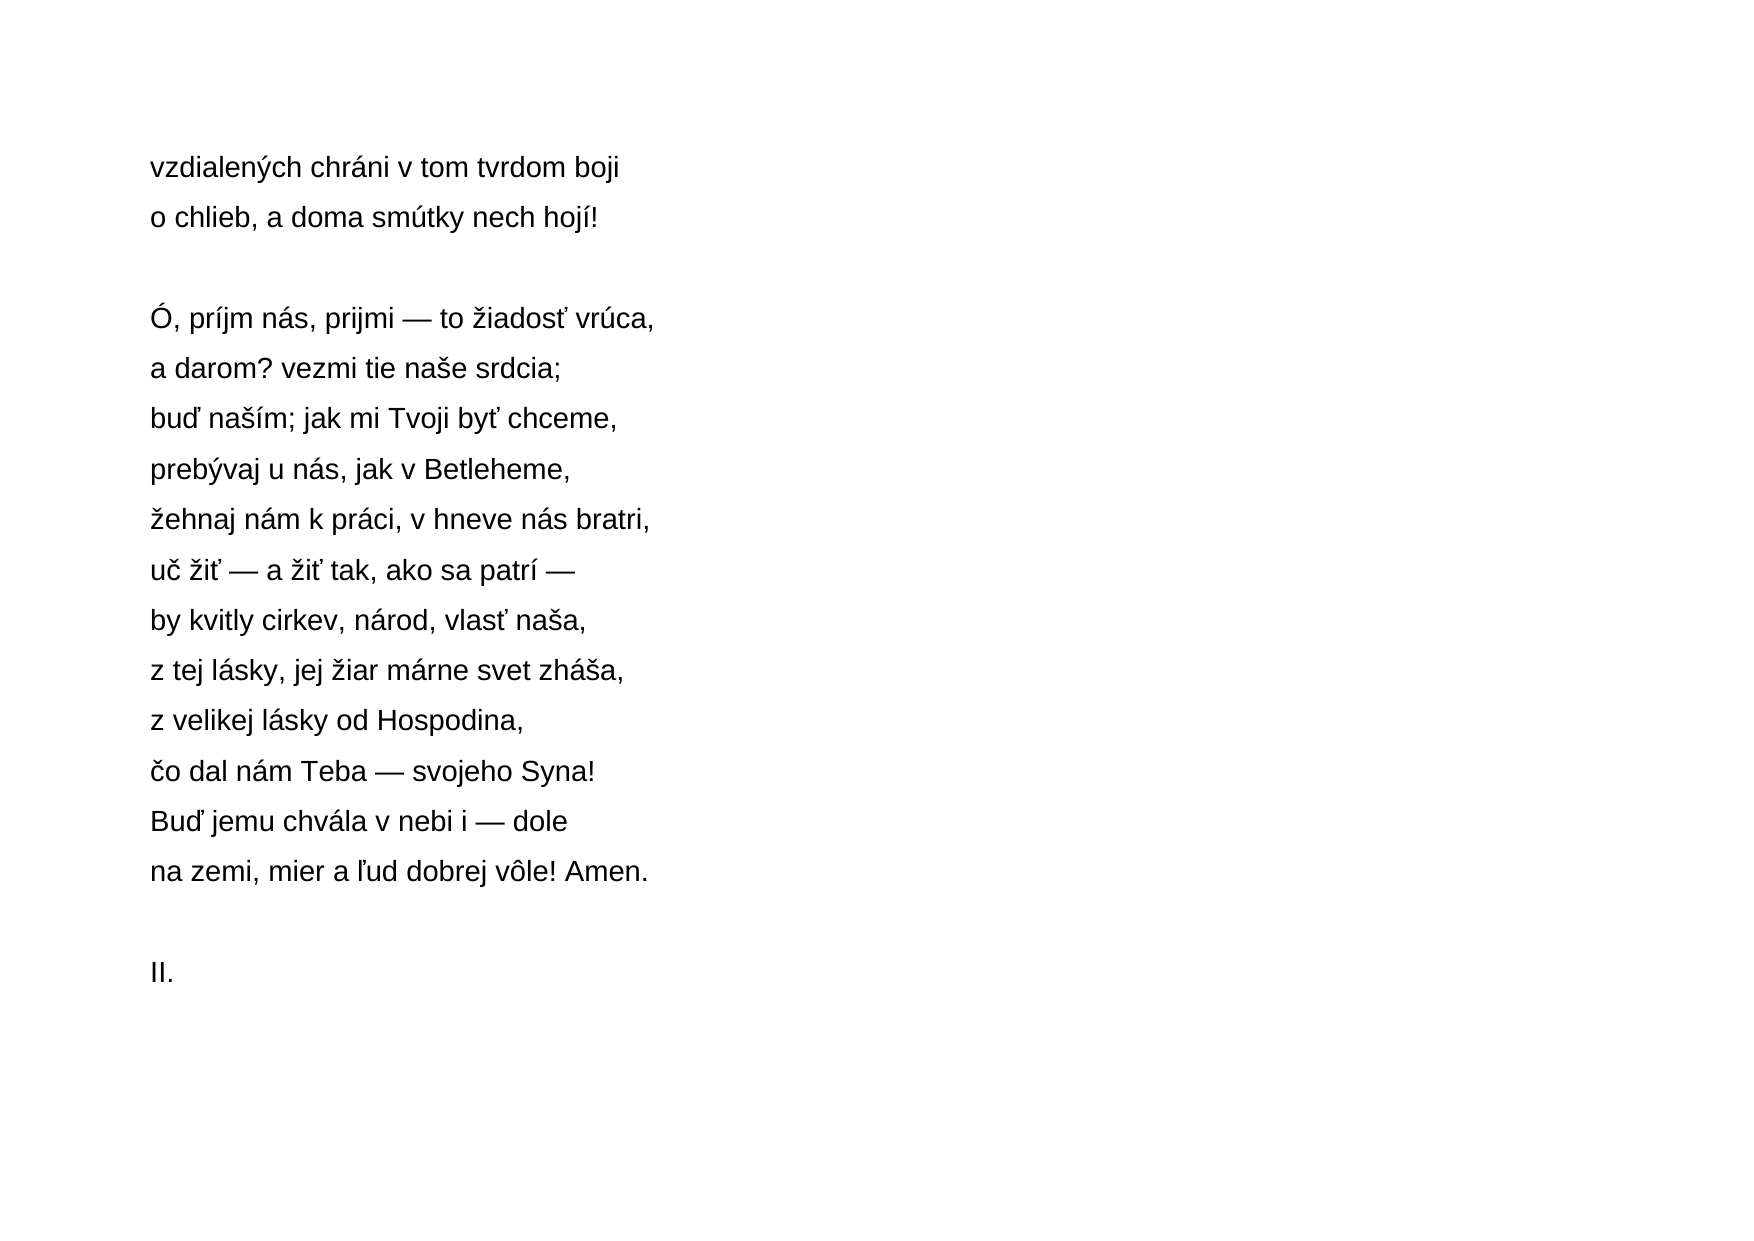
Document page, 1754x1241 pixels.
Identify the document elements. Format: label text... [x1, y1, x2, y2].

text z tej lásky, jej žiar márne svet zháša, [150, 653, 1243, 687]
text uč žiť — a žiť tak, ako sa patrí — [150, 552, 1243, 586]
text buď naším; jak mi Tvoji byť chceme, [150, 402, 1243, 435]
text čo dal nám Teba — svojeho Syna! [150, 754, 1243, 787]
text Buď jemu chvála v nebi i — dole [150, 804, 1243, 838]
text Ó, príjm nás, prijmi — to žiadosť vrúca, [150, 301, 1243, 334]
text prebývaj u nás, jak v Betleheme, [150, 452, 1243, 485]
text II. [150, 955, 1243, 988]
text by kvitly cirkev, národ, vlasť naša, [150, 603, 1243, 636]
text a darom? vezmi tie naše srdcia; [150, 351, 1243, 385]
text z velikej lásky od Hospodina, [150, 703, 1243, 737]
text vzdialených chráni v tom tvrdom boji [150, 150, 1243, 183]
text na zemi, mier a ľud dobrej vôle! Amen. [150, 854, 1243, 888]
text žehnaj nám k práci, v hneve nás bratri, [150, 502, 1243, 536]
text o chlieb, a doma smútky nech hojí! [150, 200, 1243, 234]
